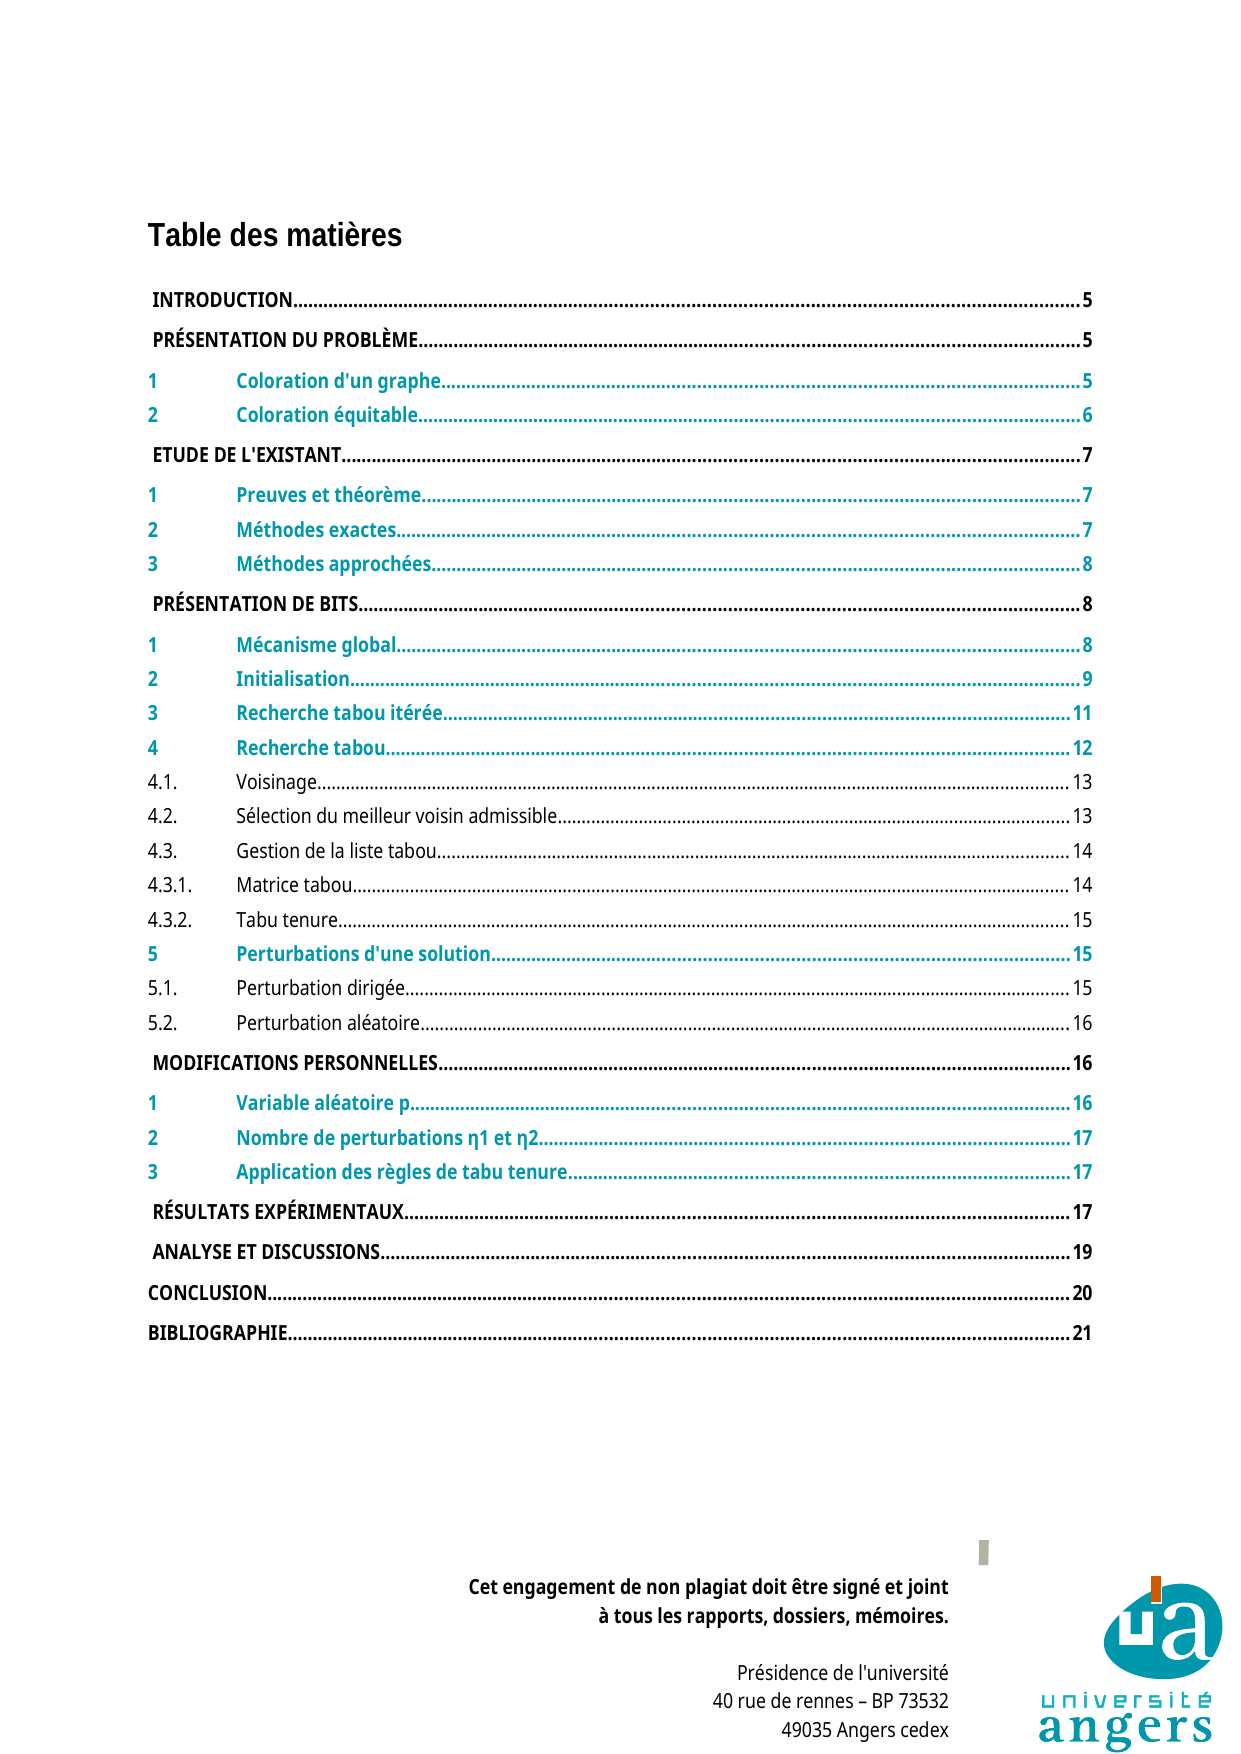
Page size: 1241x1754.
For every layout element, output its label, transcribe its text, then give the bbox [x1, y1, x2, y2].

text 1 Preuves et théorème 7 [148, 481, 1092, 509]
text 3 Méthodes approchées 8 [148, 549, 1092, 578]
text 3 Application des règles de tabu tenure 17 [148, 1157, 1092, 1186]
text 3 Recherche tabou itérée 11 [148, 698, 1092, 727]
text Présentation du problème 5 [148, 326, 1092, 354]
text 2 Nombre de perturbations η1 et η2 17 [148, 1123, 1092, 1151]
text 5.2. Perturbation aléatoire 16 [148, 1008, 1092, 1036]
text 4 Recherche tabou 12 [148, 733, 1092, 761]
text Bibliographie 21 [148, 1318, 1092, 1346]
text à tous les rapports, dossiers, mémoires. [338, 1601, 949, 1629]
text Cet engagement de non plagiat doit être signé et joint [338, 1572, 949, 1601]
text Introduction 5 [148, 285, 1092, 314]
text 4.3.2. Tabu tenure 15 [148, 905, 1092, 933]
text 4.2. Sélection du meilleur voisin admissible 13 [148, 802, 1092, 830]
text Modifications personnelles 16 [148, 1048, 1092, 1077]
text 49035 Angers cedex [338, 1715, 949, 1743]
text 4.3.1. Matrice tabou 14 [148, 870, 1092, 899]
text 2 Coloration équitable 6 [148, 400, 1092, 429]
text Présentation de BITS 8 [148, 589, 1092, 618]
text 1 Variable aléatoire p 16 [148, 1088, 1092, 1117]
text 4.1. Voisinage 13 [148, 767, 1092, 796]
text Conclusion 20 [148, 1278, 1092, 1306]
text 5.1. Perturbation dirigée 15 [148, 973, 1092, 1002]
text 2 Méthodes exactes 7 [148, 515, 1092, 543]
text Etude de l'existant 7 [148, 440, 1092, 469]
text 5 Perturbations d'une solution 15 [148, 939, 1092, 968]
text Résultats expérimentaux 17 [148, 1197, 1092, 1226]
text 1 Mécanisme global 8 [148, 630, 1092, 658]
text 1 Coloration d'un graphe 5 [148, 366, 1092, 394]
text Présidence de l'université [338, 1658, 949, 1686]
text 40 rue de rennes – BP 73532 [338, 1686, 949, 1715]
text Analyse et discussions 19 [148, 1237, 1092, 1266]
text 4.3. Gestion de la liste tabou 14 [148, 836, 1092, 864]
subtitle Table des matières [148, 215, 1092, 254]
text 2 Initialisation 9 [148, 664, 1092, 693]
